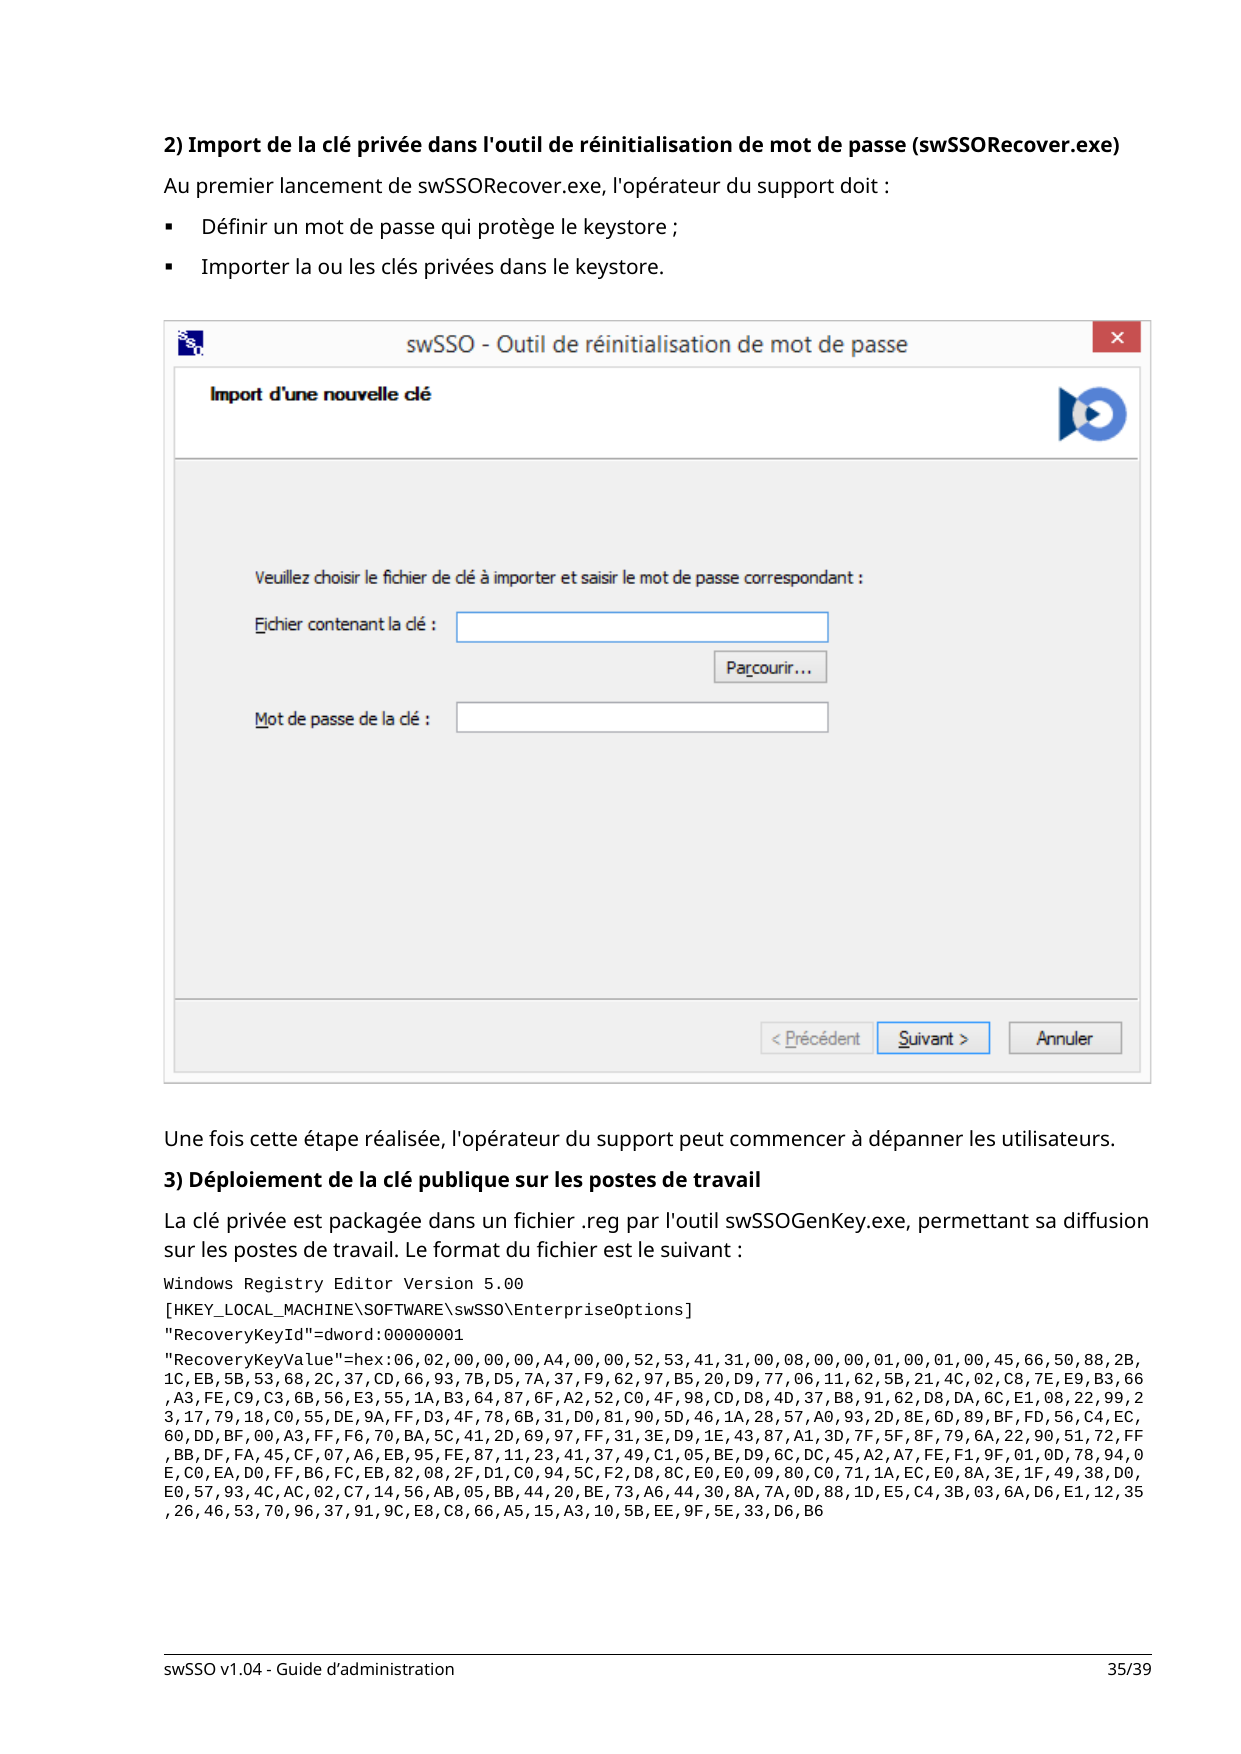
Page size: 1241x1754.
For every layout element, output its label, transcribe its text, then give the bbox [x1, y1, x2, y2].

text 2) Import de la clé privée dans l'outil de réinitialisation de mot de passe (swSSORecover.exe) [164, 131, 1152, 159]
text La clé privée est packagée dans un fichier .reg par l'outil swSSOGenKey.exe, permettant sa diffusion sur les postes de travail. Le format du fichier est le suivant : [164, 1206, 1152, 1263]
text Windows Registry Editor Version 5.00 [164, 1276, 1152, 1295]
text "RecoveryKeyId"=dword:00000001 [164, 1326, 1152, 1345]
picture [163, 320, 1152, 1084]
list Définir un mot de passe qui protège le keystore ; [164, 212, 1152, 240]
list Importer la ou les clés privées dans le keystore. [164, 252, 1152, 280]
text Au premier lancement de swSSORecover.exe, l'opérateur du support doit : [164, 172, 1152, 200]
text [HKEY_LOCAL_MACHINE\SOFTWARE\swSSO\EnterpriseOptions] [164, 1301, 1152, 1320]
text Une fois cette étape réalisée, l'opérateur du support peut commencer à dépanner les utilisateurs. [164, 1124, 1152, 1153]
text 3) Déploiement de la clé publique sur les postes de travail [164, 1166, 1152, 1194]
text "RecoveryKeyValue"=hex:06,02,00,00,00,A4,00,00,52,53,41,31,00,08,00,00,01,00,01,00,45,66,50,88,2B,1C,EB,5B,53,68,2C,37,CD,66,93,7B,D5,7A,37,F9,62,97,B5,20,D9,77,06,11,62,5B,21,4C,02,C8,7E,E9,B3,66,A3,FE,C9,C3,6B,56,E3,55,1A,B3,64,87,6F,A2,52,C0,4F,98,CD,D8,4D,37,B8,91,62,D8,DA,6C,E1,08,22,99,23,17,79,18,C0,55,DE,9A,FF,D3,4F,78,6B,31,D0,81,90,5D,46,1A,28,57,A0,93,2D,8E,6D,89,BF,FD,56,C4,EC,60,DD,BF,00,A3,FF,F6,70,BA,5C,41,2D,69,97,FF,31,3E,D9,1E,43,87,A1,3D,7F,5F,8F,79,6A,22,90,51,72,FF,BB,DF,FA,45,CF,07,A6,EB,95,FE,87,11,23,41,37,49,C1,05,BE,D9,6C,DC,45,A2,A7,FE,F1,9F,01,0D,78,94,0E,C0,EA,D0,FF,B6,FC,EB,82,08,2F,D1,C0,94,5C,F2,D8,8C,E0,E0,09,80,C0,71,1A,EC,E0,8A,3E,1F,49,38,D0,E0,57,93,4C,AC,02,C7,14,56,AB,05,BB,44,20,BE,73,A6,44,30,8A,7A,0D,88,1D,E5,C4,3B,03,6A,D6,E1,12,35,26,46,53,70,96,37,91,9C,E8,C8,66,A5,15,A3,10,5B,EE,9F,5E,33,D6,B6 [164, 1352, 1152, 1521]
